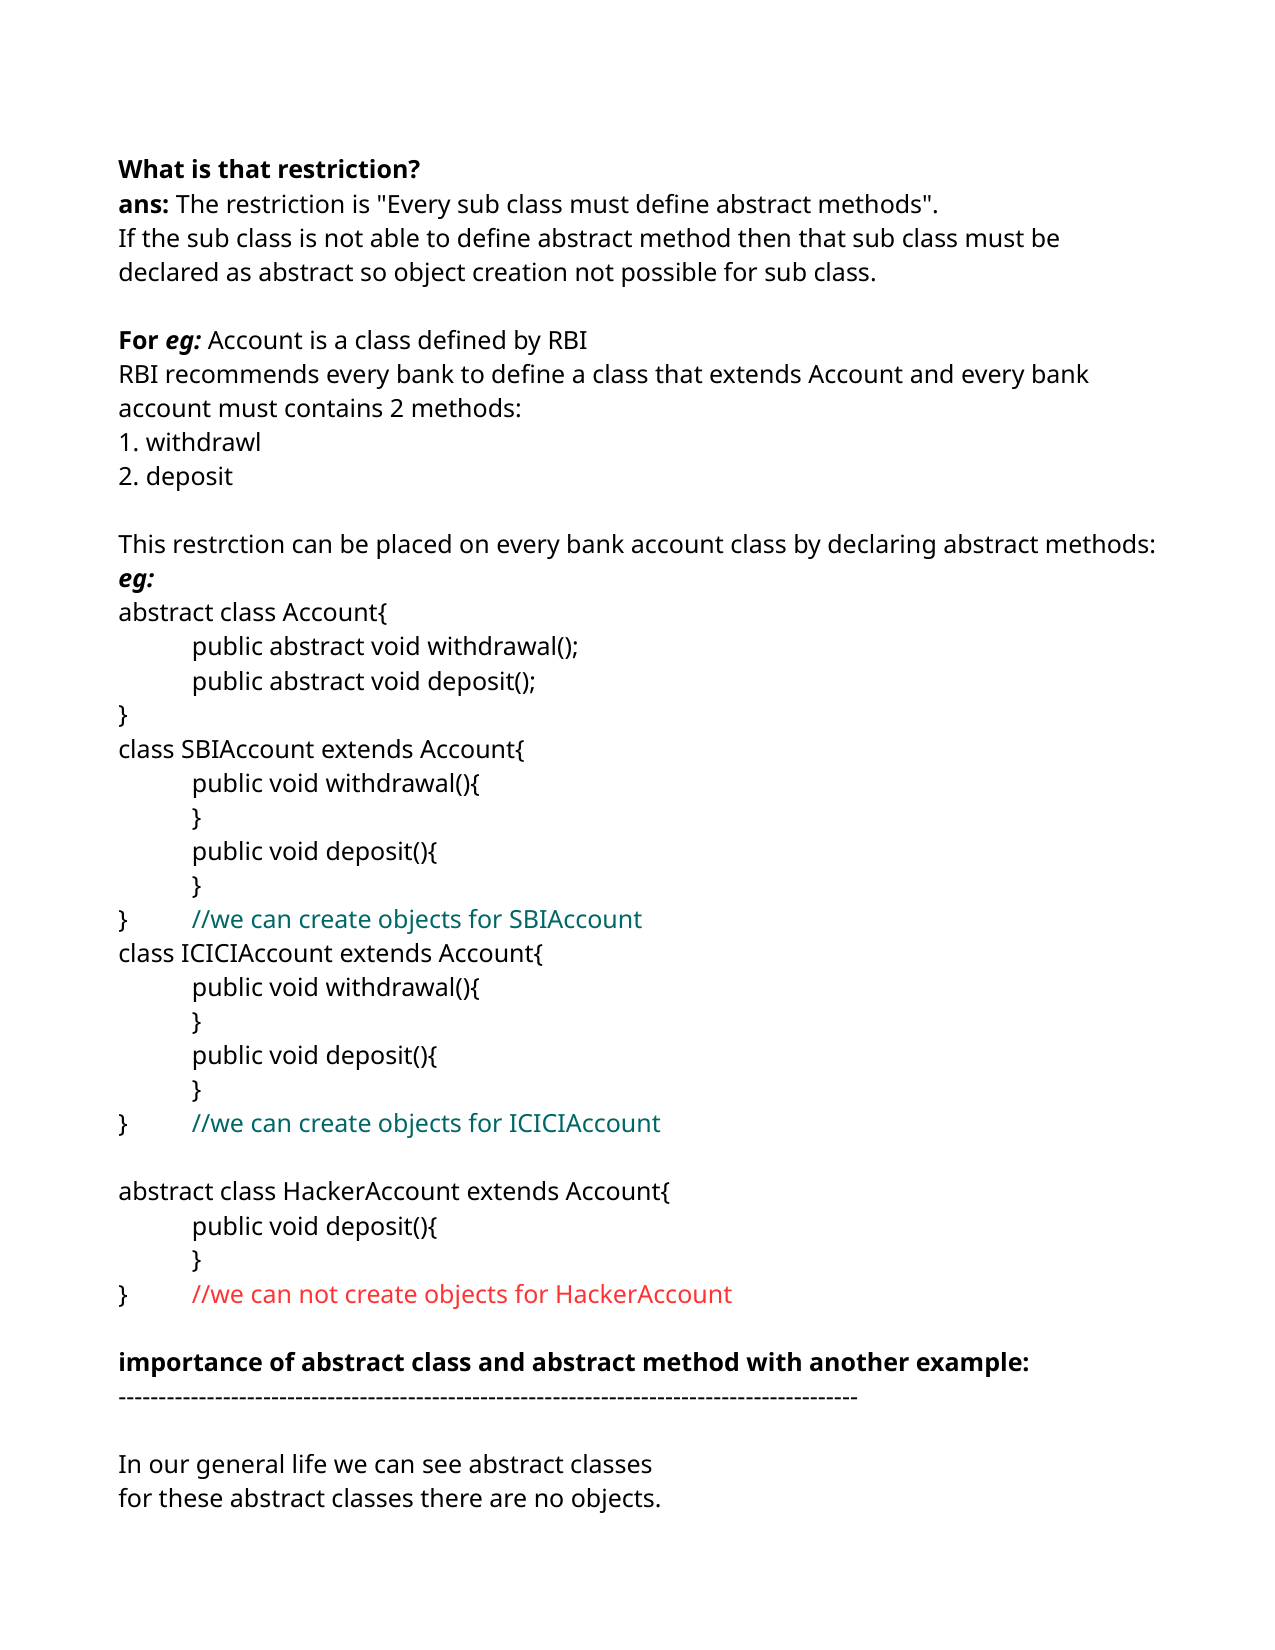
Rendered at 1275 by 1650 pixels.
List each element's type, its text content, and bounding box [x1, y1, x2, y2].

text What is that restriction? ans: The restriction is "Every sub class must define abstract methods". If the sub class is not able to define abstract method then that sub class must be declared as abstract so object creation not possible for sub class. For eg: Account is a class defined by RBI RBI recommends every bank to define a class that extends Account and every bank account must contains 2 methods: 1. withdrawl 2. deposit This restrction can be placed on every bank account class by declaring abstract methods: eg: abstract class Account{ public abstract void withdrawal(); public abstract void deposit(); } class SBIAccount extends Account{ public void withdrawal(){ } public void deposit(){ } } //we can create objects for SBIAccount class ICICIAccount extends Account{ public void withdrawal(){ } public void deposit(){ } } //we can create objects for ICICIAccount abstract class HackerAccount extends Account{ public void deposit(){ } } //we can not create objects for HackerAccount importance of abstract class and abstract method with another example: -------------------------------------------------------------------------------------------- In our general life we can see abstract classes for these abstract classes there are no objects. [118, 118, 1157, 1515]
